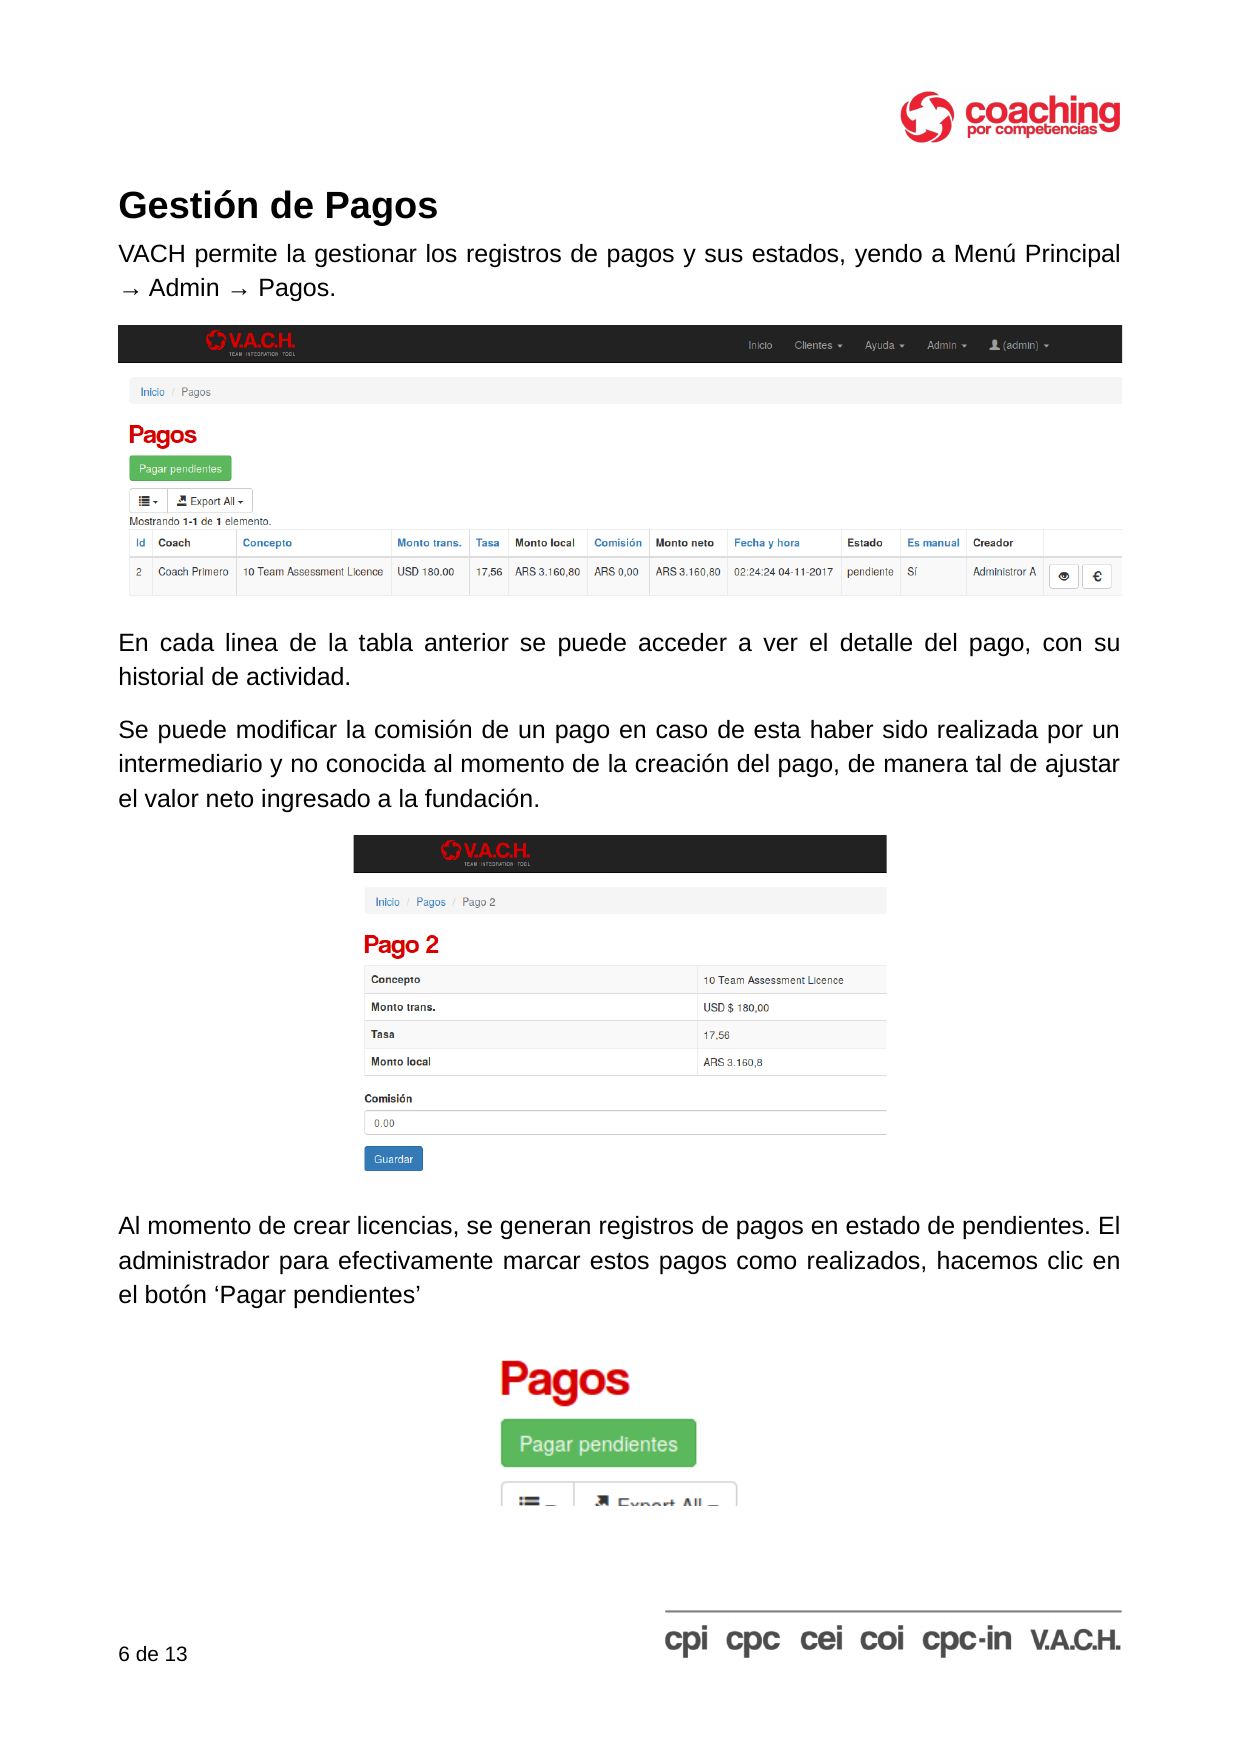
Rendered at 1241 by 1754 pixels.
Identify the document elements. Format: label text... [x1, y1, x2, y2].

picture [118, 325, 1123, 605]
text Se puede modificar la comisión de un pago en caso de esta haber sido realizada por un intermediario y no conocida al momento de la creación del pago, de manera tal de ajustar el valor neto ingresado a la fundación. [118, 714, 1122, 812]
picture [661, 1609, 1123, 1661]
picture [897, 88, 1123, 146]
text Al momento de crear licencias, se generan registros de pagos en estado de pendientes. El administrador para efectivamente marcar estos pagos como realizados, hacemos clic en el botón ‘Pagar pendientes’ [118, 1211, 1122, 1309]
text En cada linea de la tabla anterior se puede acceder a ver el detalle del pago, con su historial de actividad. [118, 628, 1122, 691]
text VACH permite la gestionar los registros de pagos y sus estados, yendo a Menú Principal → Admin → Pagos. [118, 239, 1122, 302]
subtitle Gestión de Pagos [118, 183, 1122, 226]
